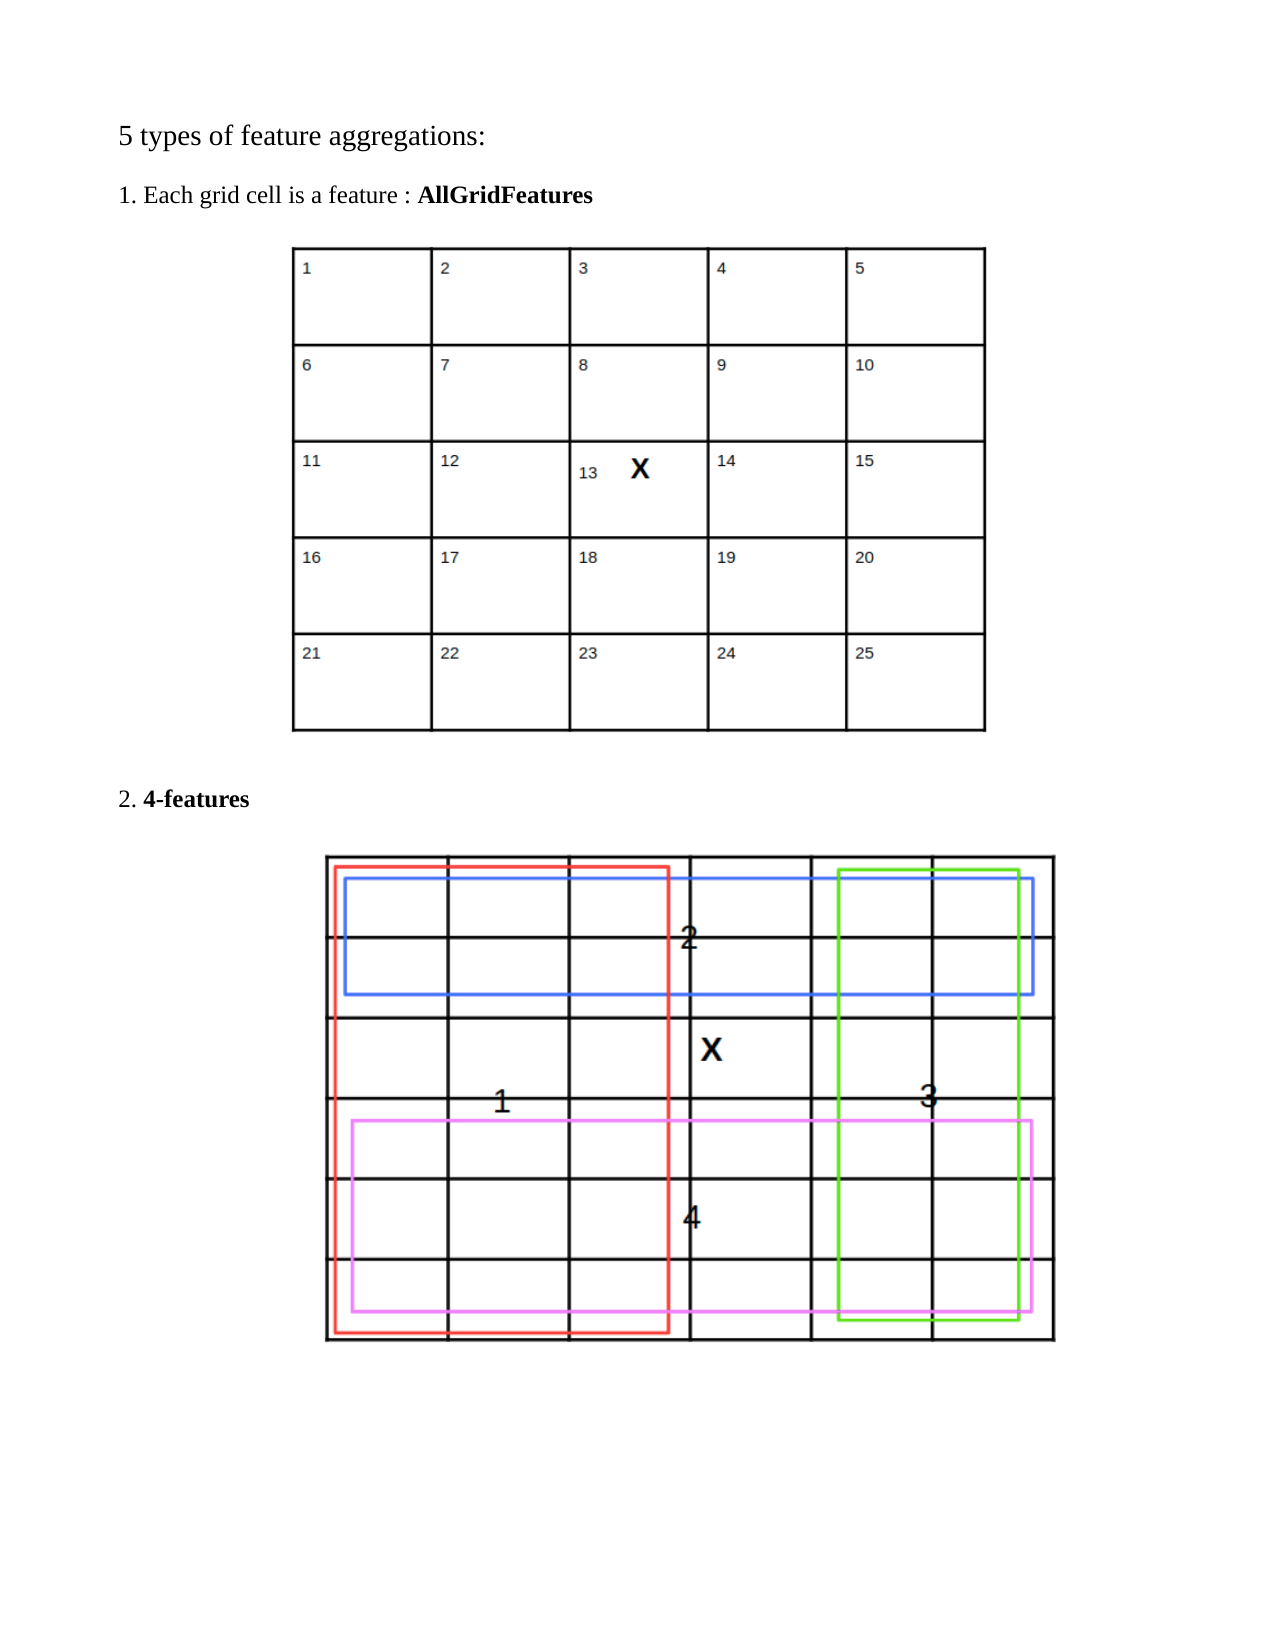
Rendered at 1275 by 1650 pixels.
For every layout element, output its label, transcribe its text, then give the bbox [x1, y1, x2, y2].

text 1. Each grid cell is a feature : AllGridFeatures [118, 180, 1157, 209]
picture [281, 237, 994, 741]
text 5 types of feature aggregations: [118, 118, 1157, 152]
picture [311, 838, 1070, 1355]
text 2. 4-features [118, 784, 1157, 813]
